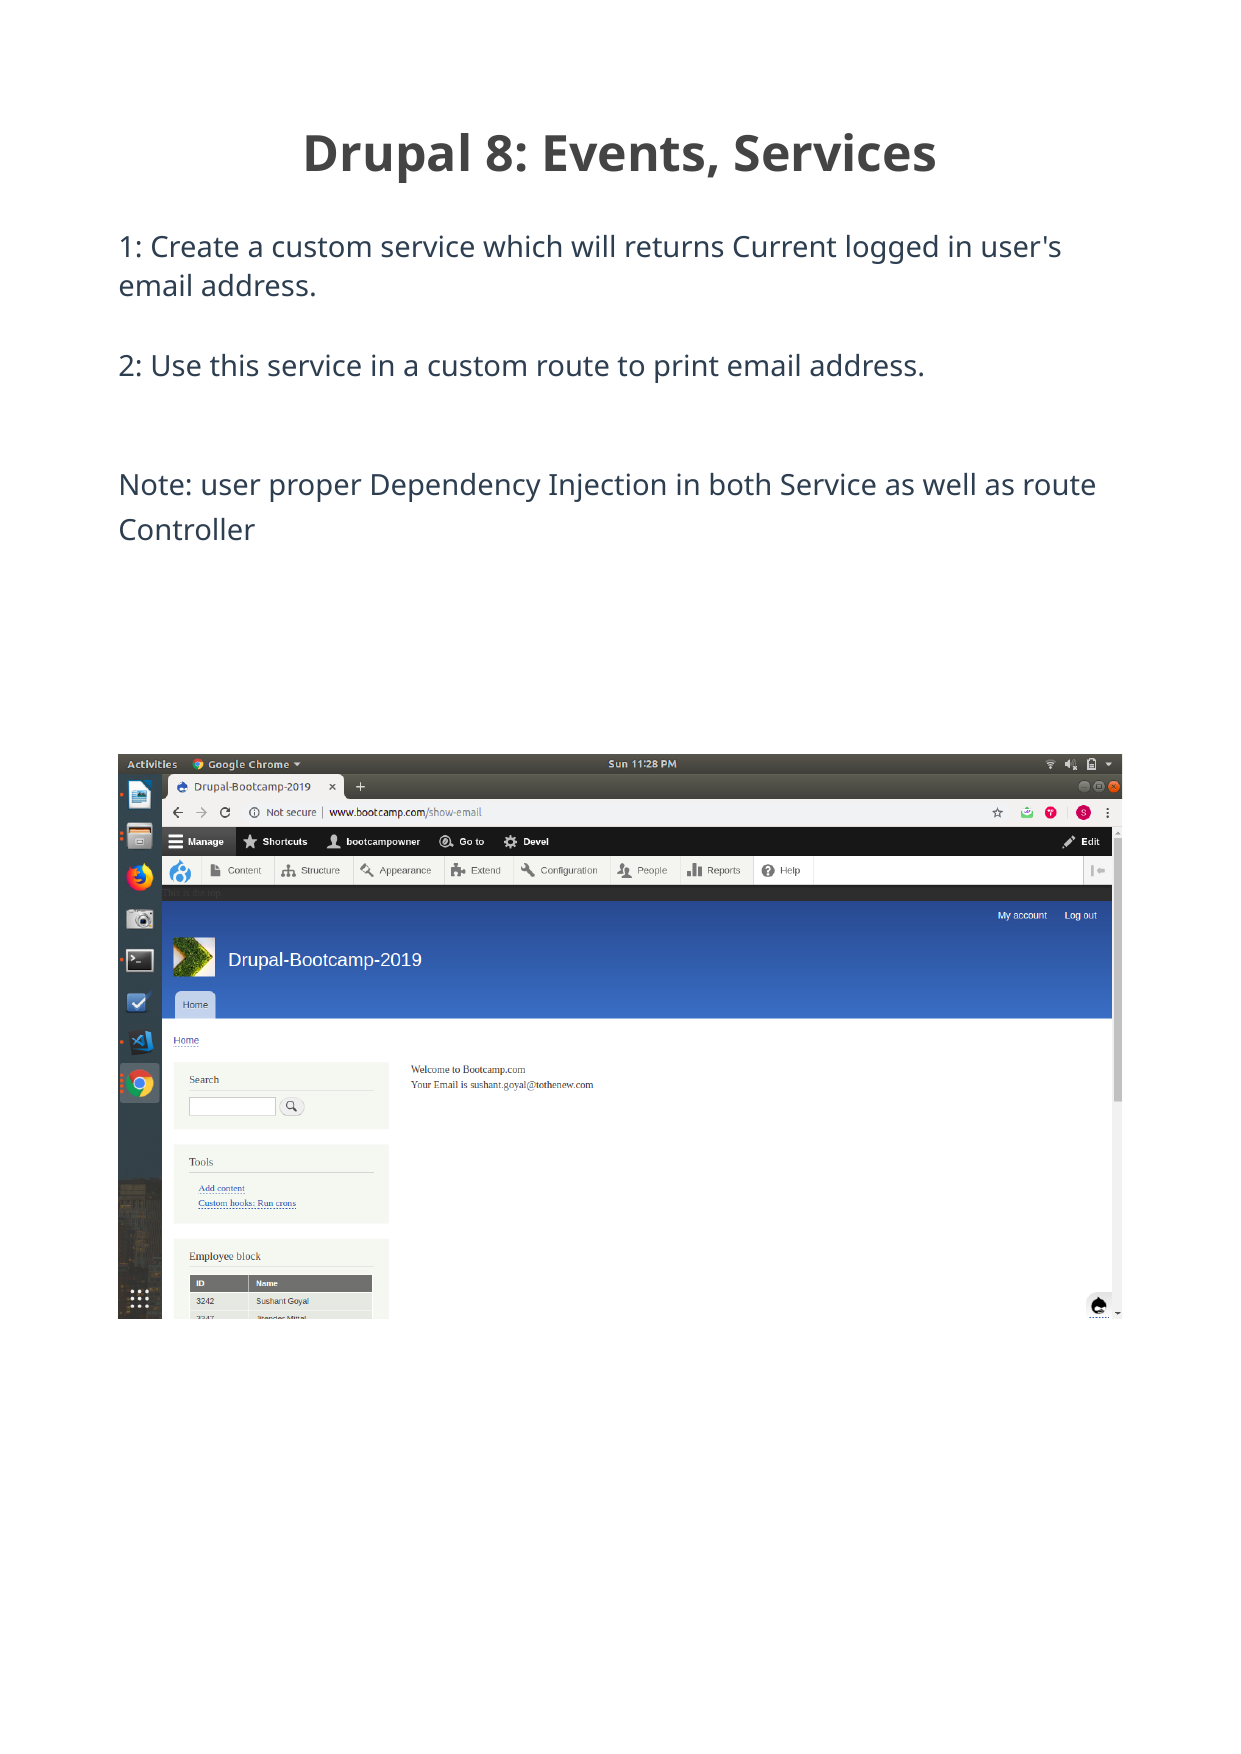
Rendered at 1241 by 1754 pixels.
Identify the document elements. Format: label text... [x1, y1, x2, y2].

text 1: Create a custom service which will returns Current logged in user's email address. [118, 226, 1122, 305]
text Drupal 8: Events, Services [118, 118, 1122, 186]
text Note: user proper Dependency Injection in both Service as well as route Controller [118, 464, 1122, 549]
text 2: Use this service in a custom route to print email address. [118, 305, 1122, 385]
picture [118, 754, 1123, 1319]
